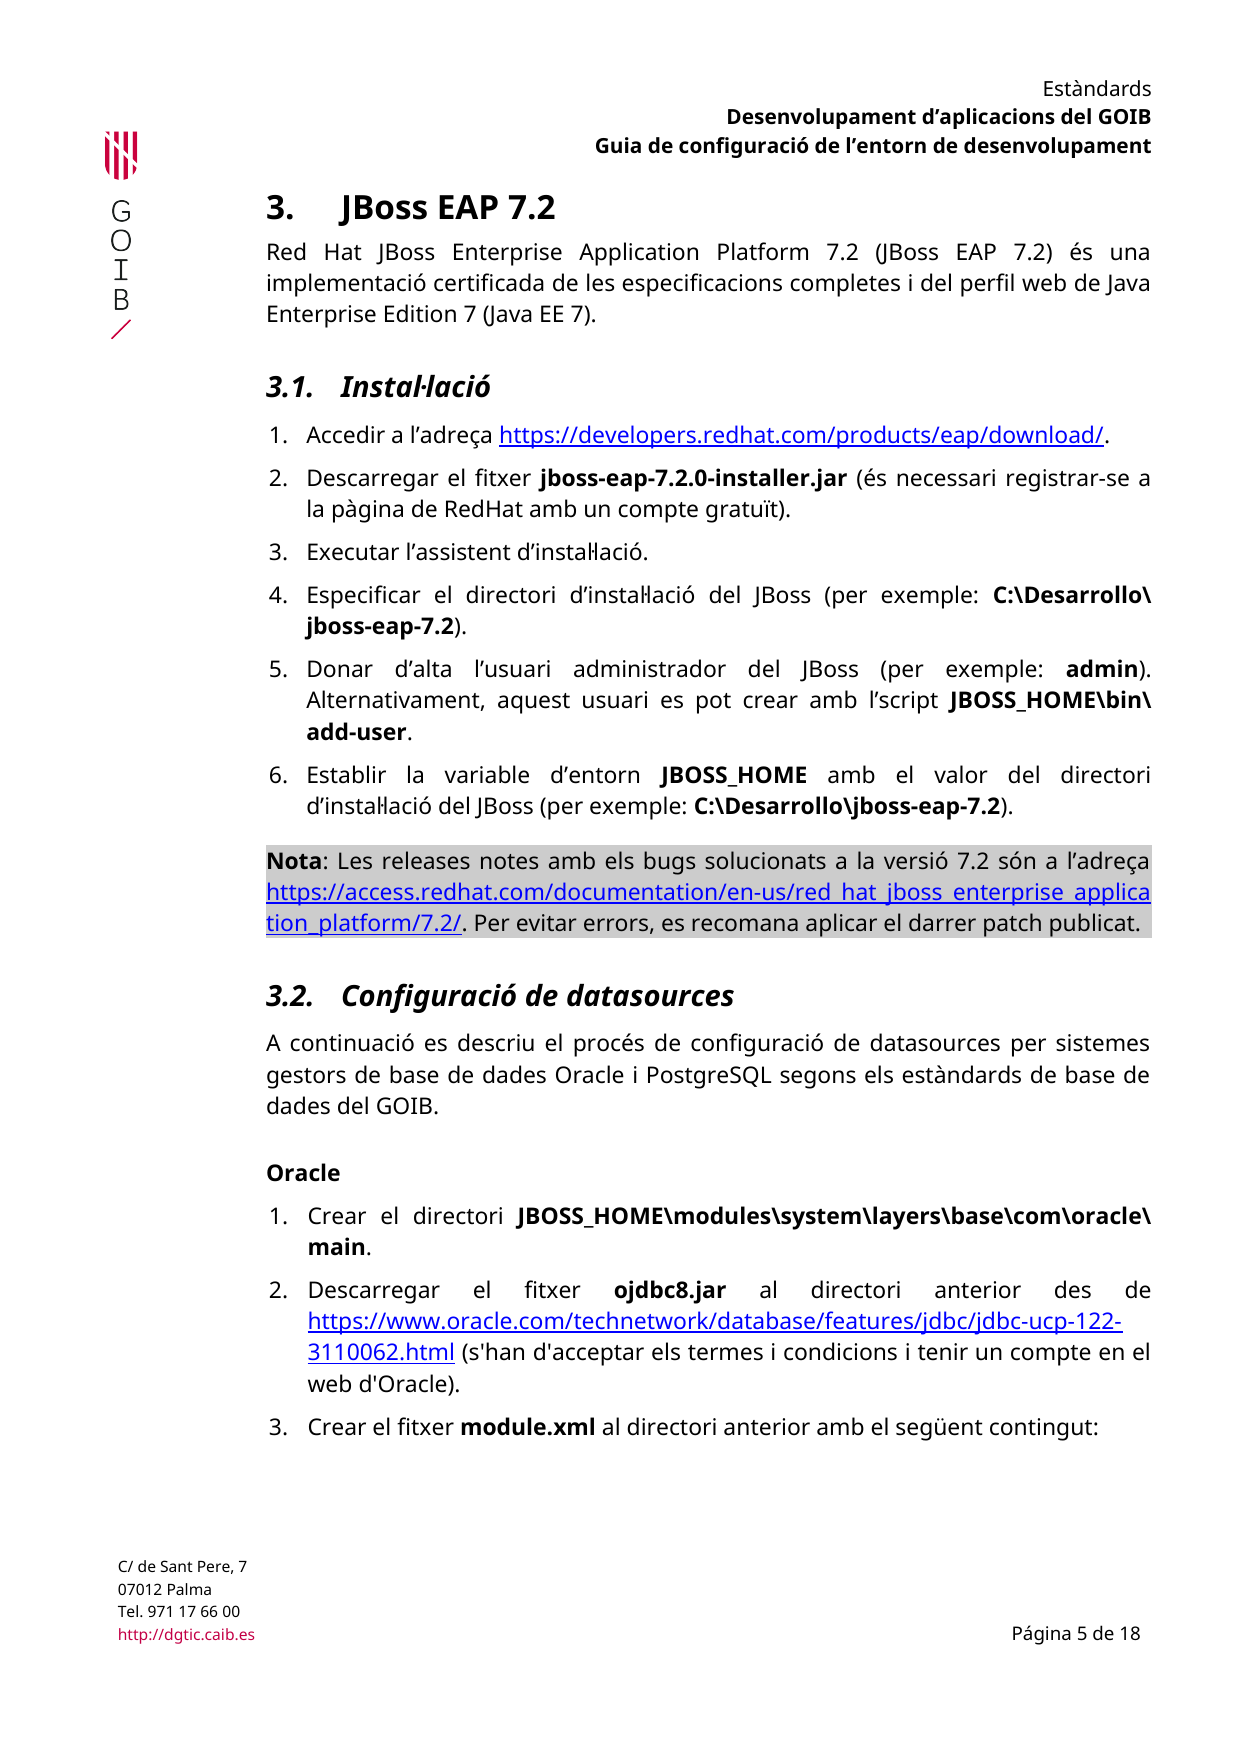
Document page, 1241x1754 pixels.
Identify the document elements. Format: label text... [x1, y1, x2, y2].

subtitle Instal·lació [266, 366, 1152, 406]
text A continuació es descriu el procés de configuració de datasources per sistemes gestors de base de dades Oracle i PostgreSQL segons els estàndards de base de dades del GOIB. [266, 1027, 1152, 1121]
list Accedir a l’adreça https://developers.redhat.com/products/eap/download/. [269, 418, 1152, 450]
list Crear el fitxer module.xml al directori anterior amb el següent contingut: [269, 1411, 1152, 1442]
picture [76, 108, 166, 370]
list Especificar el directori d’instal·lació del JBoss (per exemple: C:\Desarrollo\jboss-eap-7.2). [269, 579, 1152, 641]
list Donar d’alta l’usuari administrador del JBoss (per exemple: admin). Alternativament, aquest usuari es pot crear amb l’script JBOSS_HOME\bin\add-user. [269, 653, 1152, 747]
text Oracle [266, 1157, 1152, 1188]
subtitle Configuració de datasources [266, 975, 1152, 1015]
list Establir la variable d’entorn JBOSS_HOME amb el valor del directori d’instal·lació del JBoss (per exemple: C:\Desarrollo\jboss-eap-7.2). [269, 759, 1152, 821]
list Descarregar el fitxer jboss-eap-7.2.0-installer.jar (és necessari registrar-se a la pàgina de RedHat amb un compte gratuït). [269, 462, 1152, 524]
subtitle JBoss EAP 7.2 [266, 184, 1152, 229]
text Red Hat JBoss Enterprise Application Platform 7.2 (JBoss EAP 7.2) és una implementació certificada de les especificacions completes i del perfil web de Java Enterprise Edition 7 (Java EE 7). [266, 236, 1152, 329]
list Crear el directori JBOSS_HOME\modules\system\layers\base\com\oracle\main. [269, 1199, 1152, 1262]
list Executar l’assistent d’instal·lació. [269, 536, 1152, 567]
list Descarregar el fitxer ojdbc8.jar al directori anterior des de https://www.oracle.com/technetwork/database/features/jdbc/jdbc-ucp-122-3110062.html (s'han d'acceptar els termes i condicions i tenir un compte en el web d'Oracle). [269, 1274, 1152, 1399]
text Nota: Les releases notes amb els bugs solucionats a la versió 7.2 són a l’adreça https://access.redhat.com/documentation/en-us/red_hat_jboss_enterprise_application_platform/7.2/. Per evitar errors, es recomana aplicar el darrer patch publicat. [266, 845, 1152, 938]
